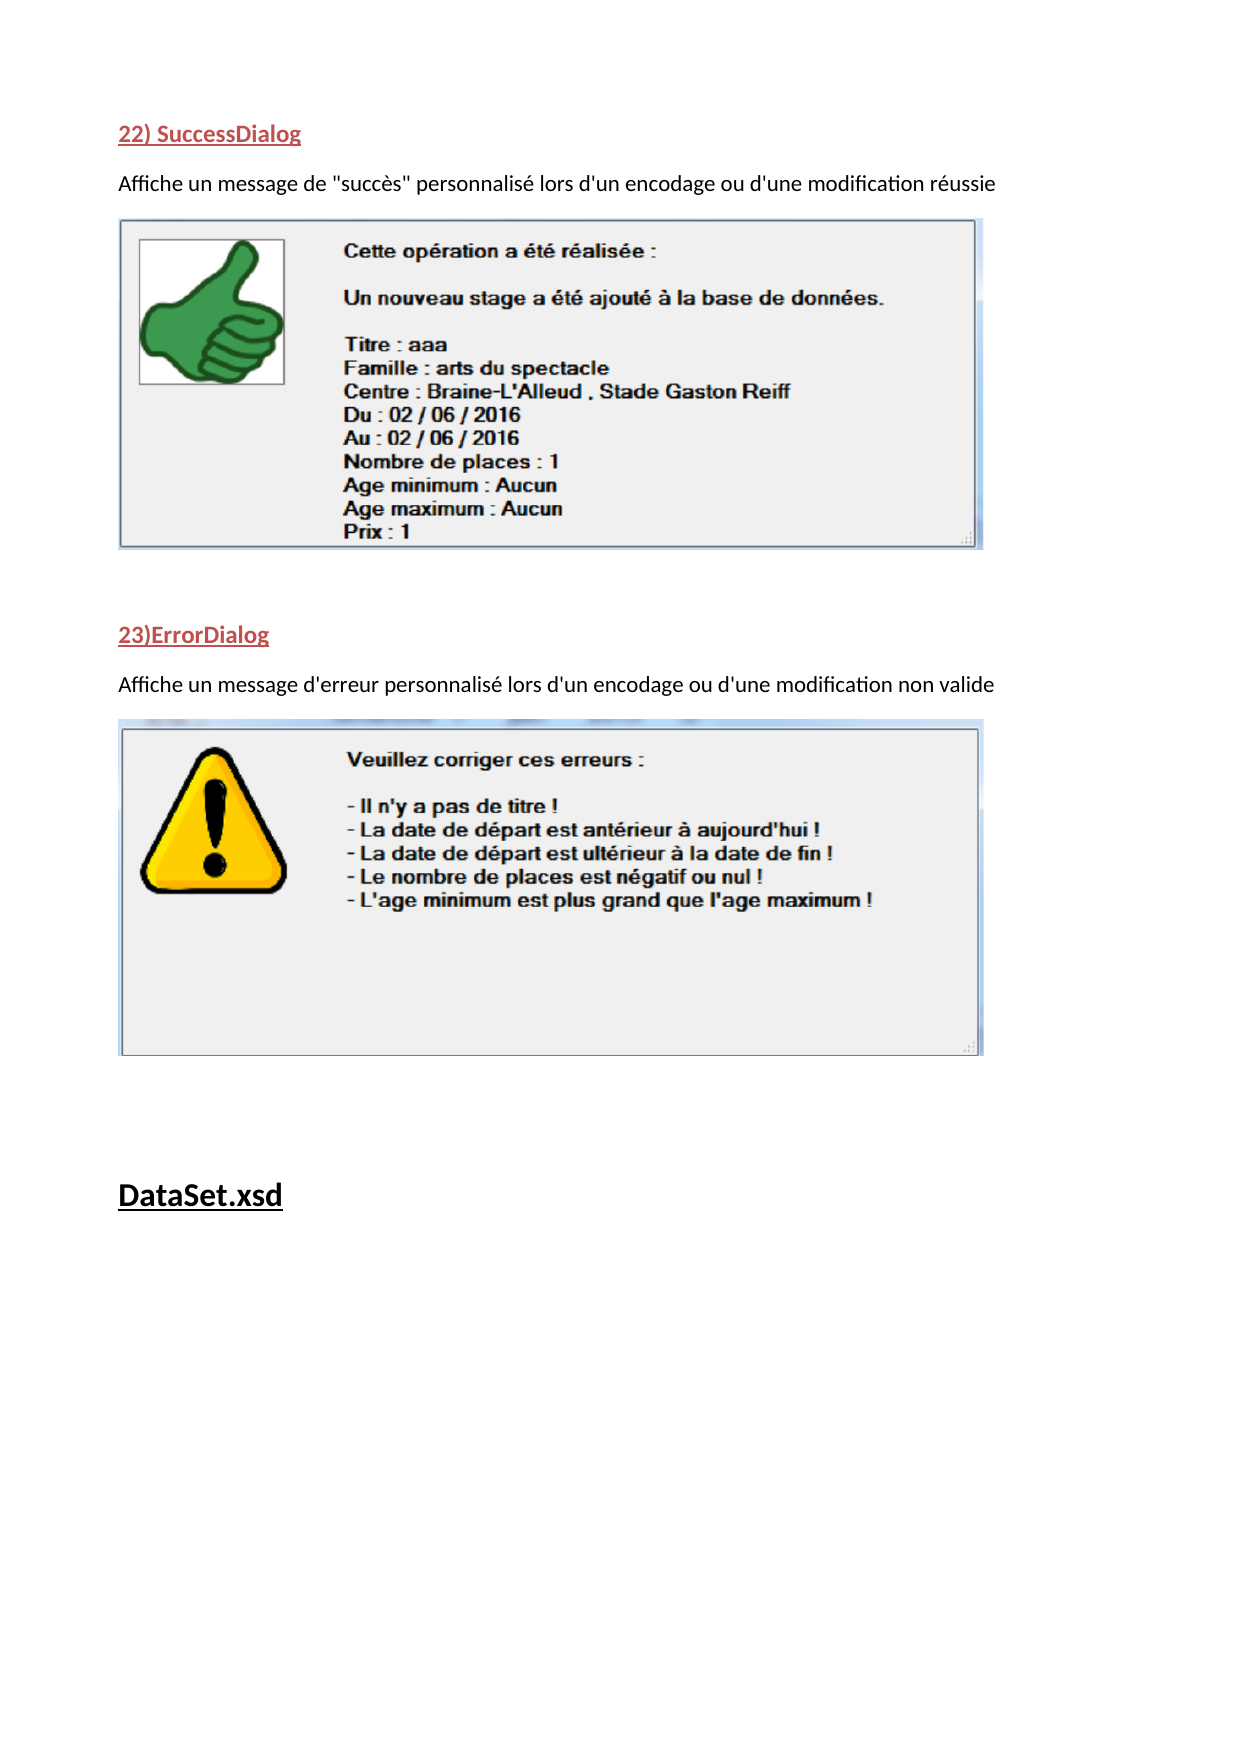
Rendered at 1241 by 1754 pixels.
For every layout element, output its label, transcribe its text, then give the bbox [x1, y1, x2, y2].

text Affiche un message d'erreur personnalisé lors d'un encodage ou d'une modification non valide [118, 671, 1122, 699]
text Affiche un message de "succès" personnalisé lors d'un encodage ou d'une modification réussie [118, 169, 1122, 197]
text 23)ErrorDialog [118, 619, 1122, 650]
text 22) SuccessDialog [118, 118, 1122, 149]
text DataSet.xsd [118, 1174, 1122, 1215]
